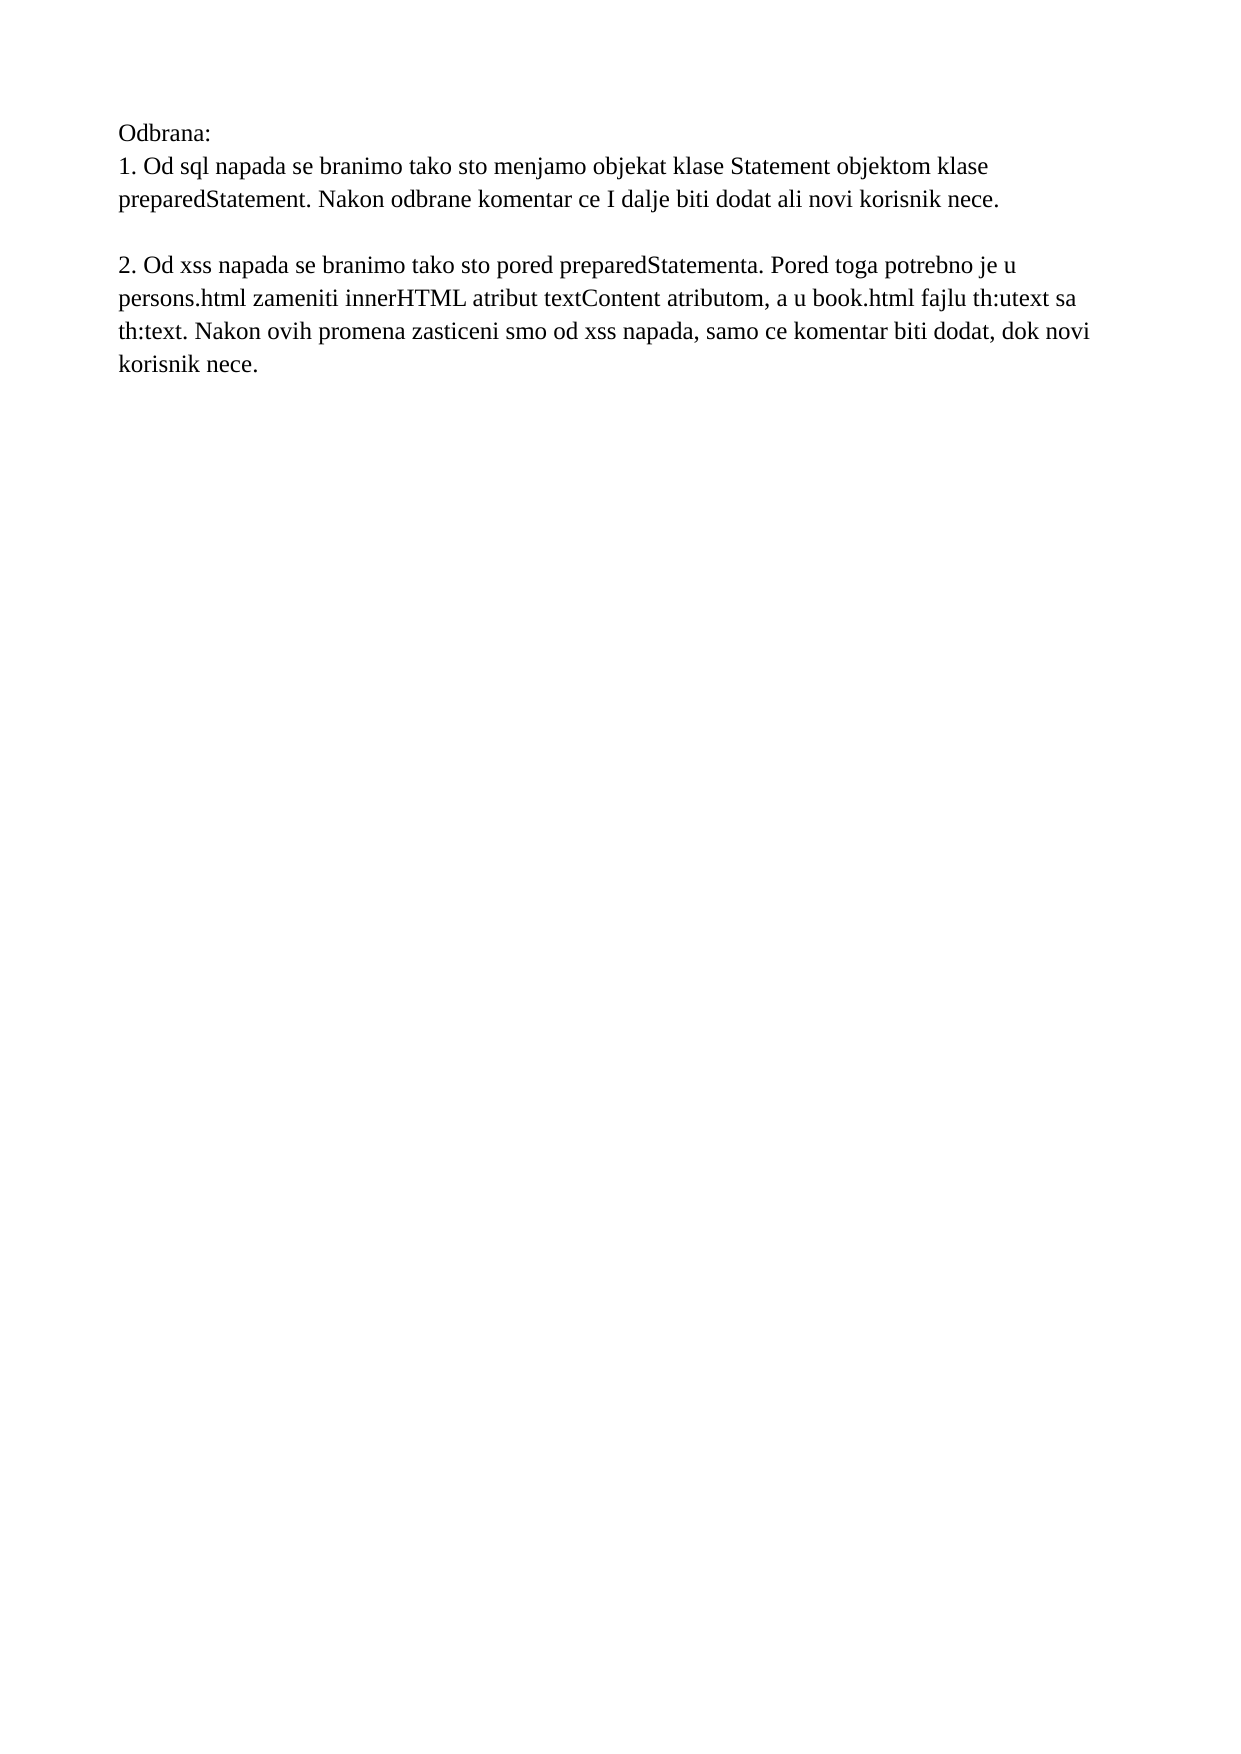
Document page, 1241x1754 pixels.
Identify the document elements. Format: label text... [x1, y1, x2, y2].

text 2. Od xss napada se branimo tako sto pored preparedStatementa. Pored toga potrebno je u persons.html zameniti innerHTML atribut textContent atributom, a u book.html fajlu th:utext sa th:text. Nakon ovih promena zasticeni smo od xss napada, samo ce komentar biti dodat, dok novi korisnik nece. [118, 250, 1122, 378]
text Odbrana: [118, 118, 1122, 147]
text 1. Od sql napada se branimo tako sto menjamo objekat klase Statement objektom klase preparedStatement. Nakon odbrane komentar ce I dalje biti dodat ali novi korisnik nece. [118, 151, 1122, 213]
